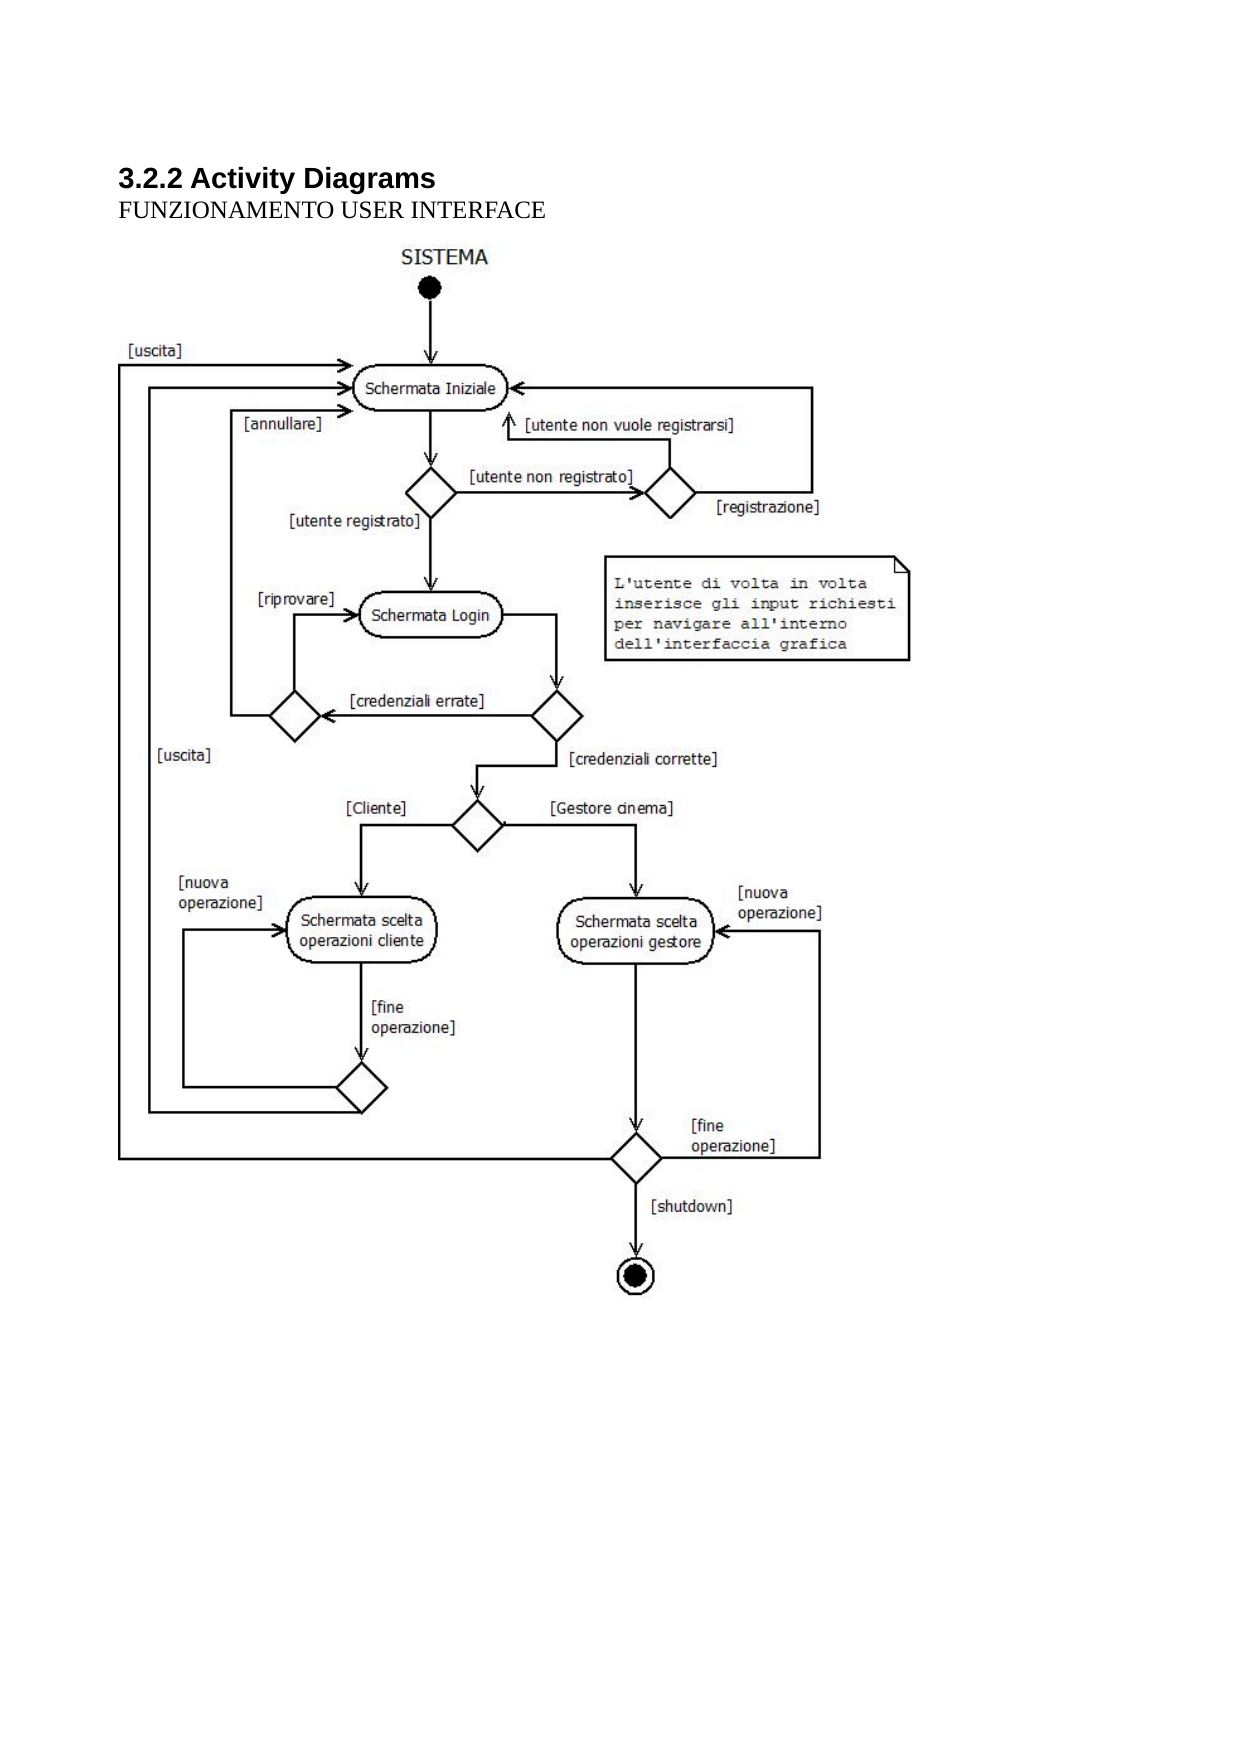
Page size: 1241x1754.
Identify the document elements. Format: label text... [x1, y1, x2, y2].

subtitle 3.2.2 Activity Diagrams [118, 161, 1122, 195]
text FUNZIONAMENTO USER INTERFACE [118, 195, 1122, 224]
